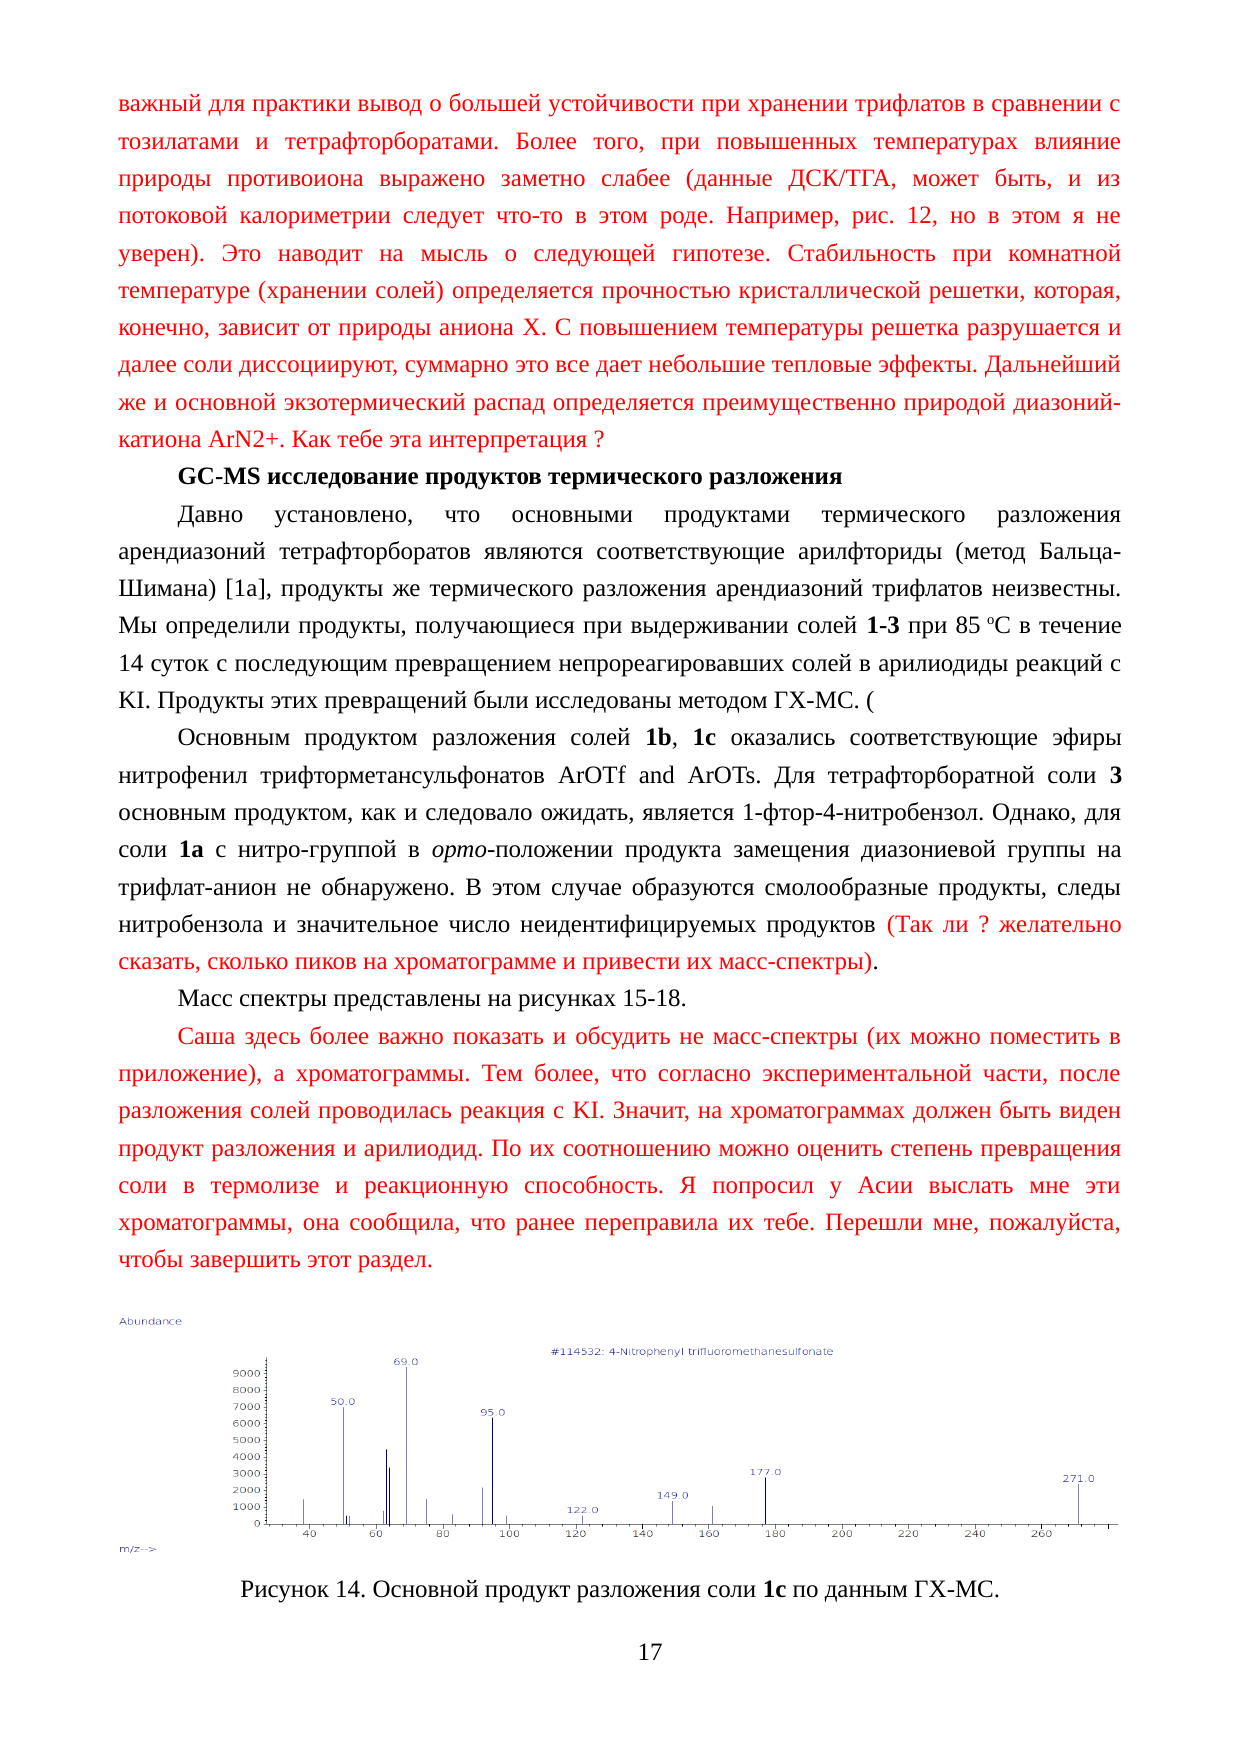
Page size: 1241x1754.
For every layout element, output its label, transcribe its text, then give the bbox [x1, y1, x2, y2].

text важный для практики вывод о большей устойчивости при хранении трифлатов в сравнении с тозилатами и тетрафторборатами. Более того, при повышенных температурах влияние природы противоиона выражено заметно слабее (данные ДСК/ТГА, может быть, и из потоковой калориметрии следует что-то в этом роде. Например, рис. 12, но в этом я не уверен). Это наводит на мысль о следующей гипотезе. Стабильность при комнатной температуре (хранении солей) определяется прочностью кристаллической решетки, которая, конечно, зависит от природы аниона X. С повышением температуры решетка разрушается и далее соли диссоциируют, суммарно это все дает небольшие тепловые эффекты. Дальнейший же и основной экзотермический распад определяется преимущественно природой диазоний-катиона ArN2+. Как тебе эта интерпретация ? [118, 88, 1122, 453]
text Рисунок 14. Основной продукт разложения соли 1с по данным ГХ-МС. [118, 1557, 1122, 1603]
text GC-MS исследование продуктов термического разложения [118, 461, 1122, 490]
text Давно установлено, что основными продуктами термического разложения арендиазоний тетрафторборатов являются соответствующие арилфториды (метод Бальца-Шимана) [1a], продукты же термического разложения арендиазоний трифлатов неизвестны. Мы определили продукты, получающиеся при выдерживании солей 1-3 при 85 оС в течение 14 суток с последующим превращением непрореагировавших солей в арилиодиды реакций с KI. Продукты этих превращений были исследованы методом ГХ-МС. ( [118, 499, 1122, 714]
text Масс спектры представлены на рисунках 15-18. [118, 983, 1122, 1012]
text Саша здесь более важно показать и обсудить не масс-спектры (их можно поместить в приложение), а хроматограммы. Тем более, что согласно экспериментальной части, после разложения солей проводилась реакция с KI. Значит, на хроматограммах должен быть виден продукт разложения и арилиодид. По их соотношению можно оценить степень превращения соли в термолизе и реакционную способность. Я попросил у Асии выслать мне эти хроматограммы, она сообщила, что ранее переправила их тебе. Перешли мне, пожалуйста, чтобы завершить этот раздел. [118, 1021, 1122, 1273]
picture [118, 1316, 1122, 1557]
text Основным продуктом разложения солей 1b, 1c оказались соответствующие эфиры нитрофенил трифторметансульфонатов ArOTf and ArOTs. Для тетрафторборатной соли 3 основным продуктом, как и следовало ожидать, является 1-фтор-4-нитробензол. Однако, для соли 1a с нитро-группой в орто-положении продукта замещения диазониевой группы на трифлат-анион не обнаружено. В этом случае образуются смолообразные продукты, следы нитробензола и значительное число неидентифицируемых продуктов (Так ли ? желательно сказать, сколько пиков на хроматограмме и привести их масс-спектры). [118, 722, 1122, 975]
